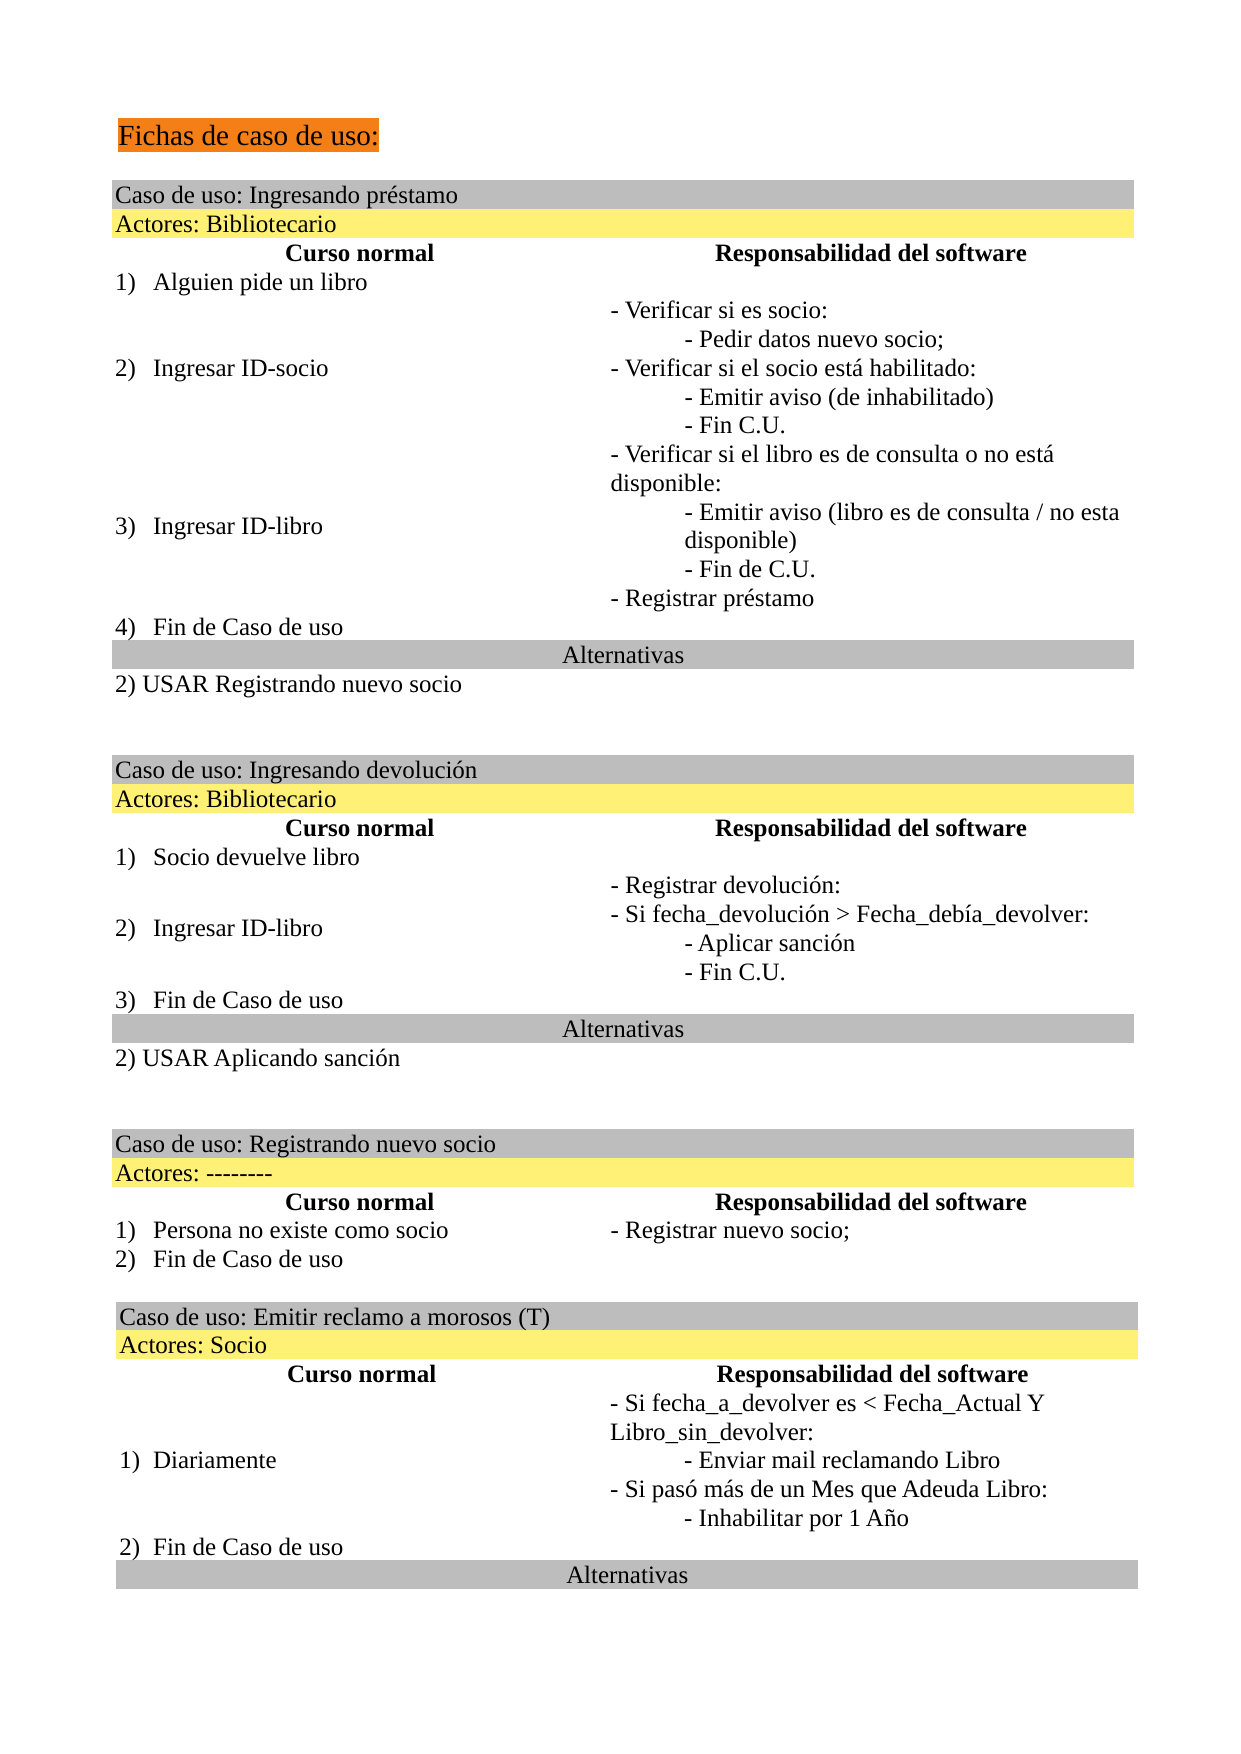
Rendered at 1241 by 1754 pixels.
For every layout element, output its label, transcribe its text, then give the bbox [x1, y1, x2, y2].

table_cell 3) [112, 985, 150, 1014]
table_cell Fin de Caso de uso [150, 985, 607, 1014]
table_cell Responsabilidad del software [607, 813, 1134, 842]
table_cell Persona no existe como socio [150, 1215, 607, 1244]
table_cell [607, 842, 1134, 870]
table_cell Curso normal [112, 1187, 607, 1215]
table_cell 2) [112, 295, 150, 439]
table_cell Curso normal [112, 813, 607, 842]
table_cell Curso normal [112, 238, 607, 267]
table_cell Curso normal [116, 1359, 607, 1388]
table_cell [607, 1532, 1138, 1560]
table_cell [607, 612, 1134, 640]
table_cell Actores: Socio [116, 1330, 1138, 1359]
table_cell Fin de Caso de uso [150, 1244, 607, 1273]
table_cell Alternativas [116, 1560, 1138, 1589]
table_cell [607, 985, 1134, 1014]
table_cell 1) [112, 842, 150, 870]
table_header Caso de uso: Registrando nuevo socio [112, 1129, 1134, 1158]
table_header Caso de uso: Ingresando devolución [112, 755, 1134, 784]
table_cell [607, 267, 1134, 295]
table_cell 2) [116, 1532, 150, 1560]
table_cell Alguien pide un libro [150, 267, 607, 295]
table_cell 1) [112, 267, 150, 295]
table_cell - Registrar devolución: - Si fecha_devolución > Fecha_debía_devolver: - Aplicar sanción - Fin C.U. [607, 870, 1134, 985]
table_cell Ingresar ID-libro [150, 439, 607, 612]
table_cell Responsabilidad del software [607, 1187, 1134, 1215]
table_cell 2) [112, 870, 150, 985]
table_cell Fin de Caso de uso [150, 1532, 607, 1560]
table_cell Fin de Caso de uso [150, 612, 607, 640]
table_cell [116, 1589, 1138, 1618]
table_cell 4) [112, 612, 150, 640]
table_cell Socio devuelve libro [150, 842, 607, 870]
table_cell Actores: Bibliotecario [112, 784, 1134, 813]
table_cell Alternativas [112, 1014, 1134, 1043]
table_cell Ingresar ID-libro [150, 870, 607, 985]
table_cell 2) USAR Registrando nuevo socio [112, 669, 1134, 698]
text Fichas de caso de uso: [118, 118, 1122, 152]
table_cell Responsabilidad del software [607, 1359, 1138, 1388]
table_header Caso de uso: Emitir reclamo a morosos (T) [116, 1302, 1138, 1330]
table_cell 1) [116, 1388, 150, 1532]
table_cell - Verificar si el libro es de consulta o no está disponible: - Emitir aviso (libro es de consulta / no esta disponible) - Fin de C.U. - Registrar préstamo [607, 439, 1134, 612]
table_cell Alternativas [112, 640, 1134, 669]
table_cell 1) [112, 1215, 150, 1244]
table_cell Diariamente [150, 1388, 607, 1532]
table_cell [607, 1244, 1134, 1273]
table_cell - Verificar si es socio: - Pedir datos nuevo socio; - Verificar si el socio está habilitado: - Emitir aviso (de inhabilitado) - Fin C.U. [607, 295, 1134, 439]
table_cell Responsabilidad del software [607, 238, 1134, 267]
table_cell Ingresar ID-socio [150, 295, 607, 439]
table_cell - Si fecha_a_devolver es < Fecha_Actual Y Libro_sin_devolver: - Enviar mail reclamando Libro - Si pasó más de un Mes que Adeuda Libro: - Inhabilitar por 1 Año [607, 1388, 1138, 1532]
table_cell 2) [112, 1244, 150, 1273]
table_cell 3) [112, 439, 150, 612]
table_cell 2) USAR Aplicando sanción [112, 1043, 1134, 1072]
table_cell - Registrar nuevo socio; [607, 1215, 1134, 1244]
table_cell Actores: Bibliotecario [112, 209, 1134, 238]
table_header Caso de uso: Ingresando préstamo [112, 180, 1134, 209]
table_cell Actores: -------- [112, 1158, 1134, 1187]
